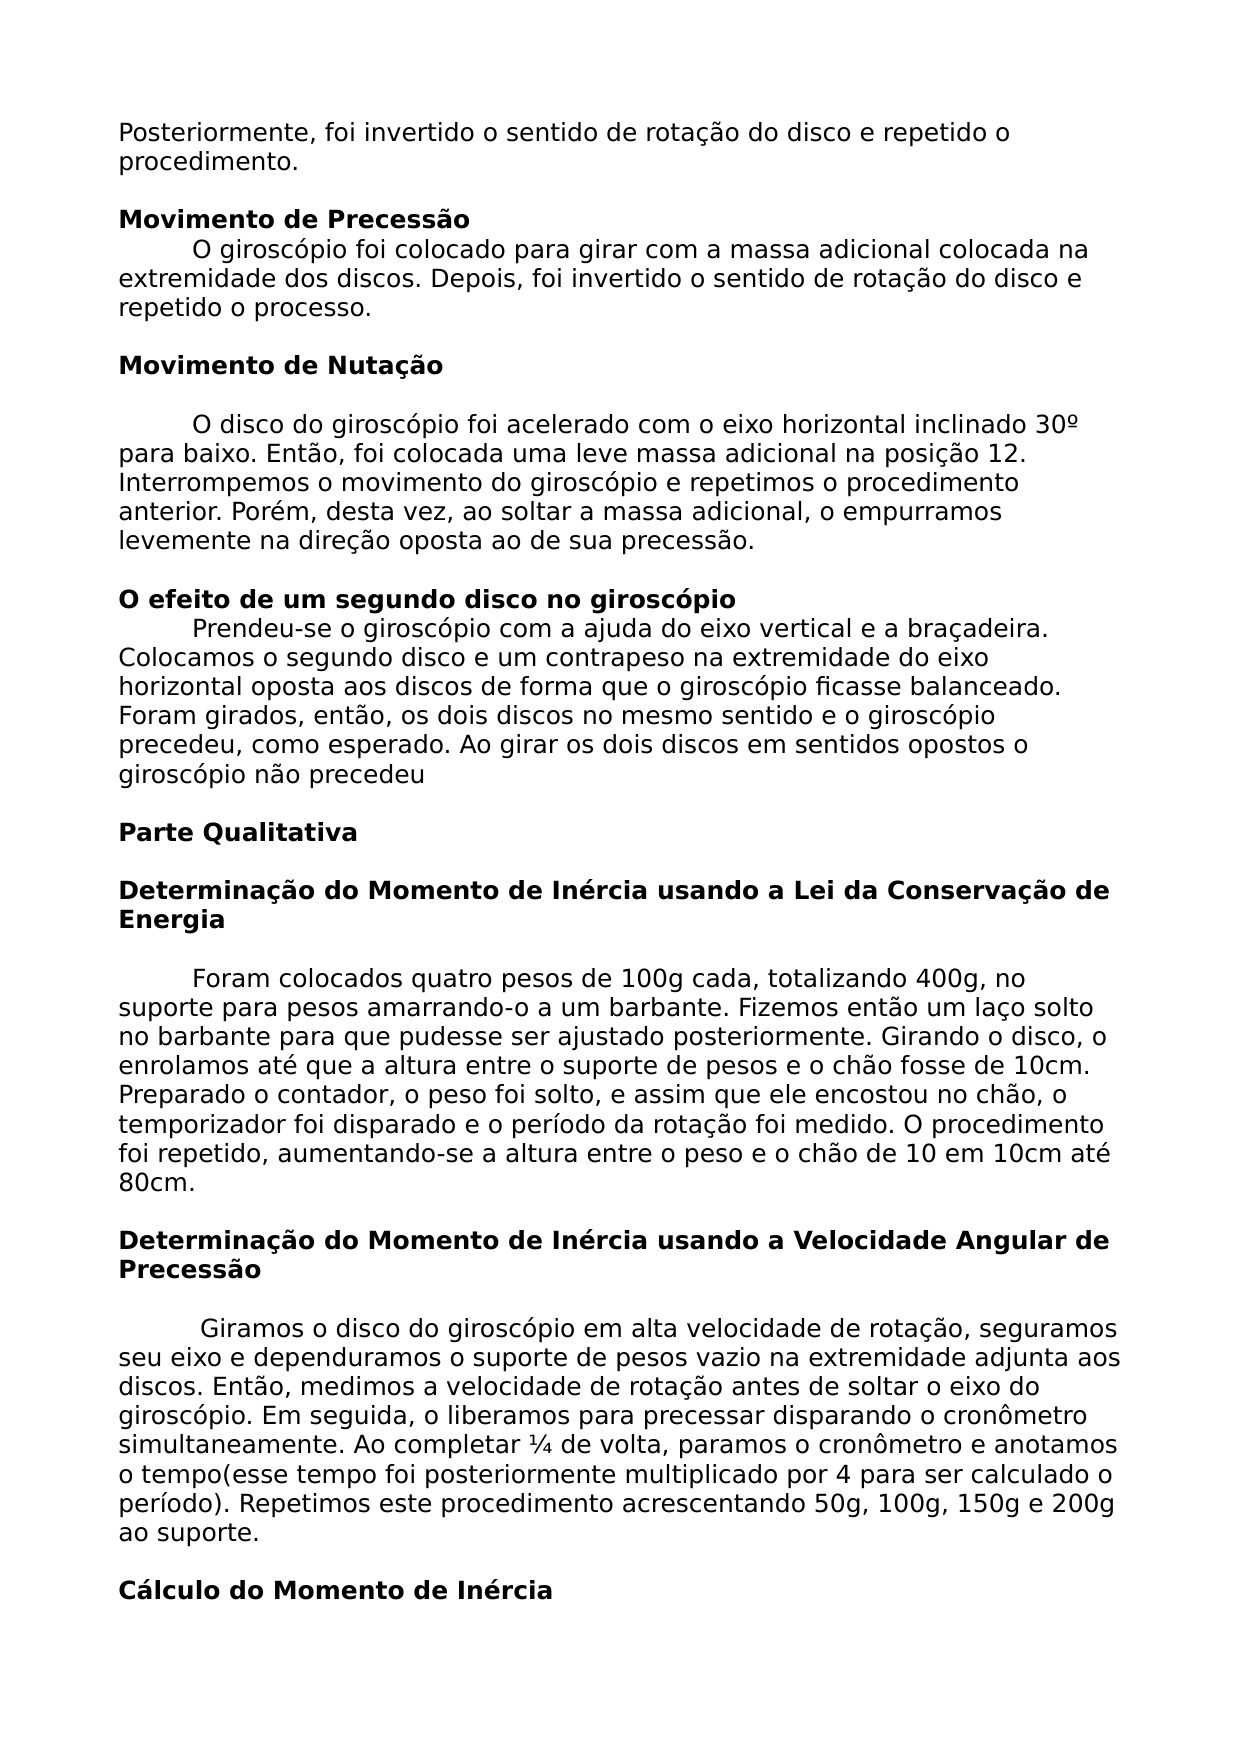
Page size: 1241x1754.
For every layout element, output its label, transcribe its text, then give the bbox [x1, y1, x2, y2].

text Prendeu-se o giroscópio com a ajuda do eixo vertical e a braçadeira. Colocamos o segundo disco e um contrapeso na extremidade do eixo horizontal oposta aos discos de forma que o giroscópio ficasse balanceado. Foram girados, então, os dois discos no mesmo sentido e o giroscópio precedeu, como esperado. Ao girar os dois discos em sentidos opostos o giroscópio não precedeu [118, 614, 1122, 789]
text Movimento de Nutação [118, 351, 1122, 381]
text O efeito de um segundo disco no giroscópio [118, 585, 1122, 614]
text O disco do giroscópio foi acelerado com o eixo horizontal inclinado 30º para baixo. Então, foi colocada uma leve massa adicional na posição 12. Interrompemos o movimento do giroscópio e repetimos o procedimento anterior. Porém, desta vez, ao soltar a massa adicional, o empurramos levemente na direção oposta ao de sua precessão. [118, 410, 1122, 556]
text O giroscópio foi colocado para girar com a massa adicional colocada na extremidade dos discos. Depois, foi invertido o sentido de rotação do disco e repetido o processo. [118, 235, 1122, 322]
text Cálculo do Momento de Inércia [118, 1576, 1122, 1606]
text Determinação do Momento de Inércia usando a Velocidade Angular de Precessão [118, 1226, 1122, 1285]
text Determinação do Momento de Inércia usando a Lei da Conservação de Energia [118, 876, 1122, 935]
text Movimento de Precessão [118, 206, 1122, 235]
text Parte Qualitativa [118, 818, 1122, 847]
text Foram colocados quatro pesos de 100g cada, totalizando 400g, no suporte para pesos amarrando-o a um barbante. Fizemos então um laço solto no barbante para que pudesse ser ajustado posteriormente. Girando o disco, o enrolamos até que a altura entre o suporte de pesos e o chão fosse de 10cm. Preparado o contador, o peso foi solto, e assim que ele encostou no chão, o temporizador foi disparado e o período da rotação foi medido. O procedimento foi repetido, aumentando-se a altura entre o peso e o chão de 10 em 10cm até 80cm. [118, 964, 1122, 1197]
text Posteriormente, foi invertido o sentido de rotação do disco e repetido o procedimento. [118, 118, 1122, 176]
text Giramos o disco do giroscópio em alta velocidade de rotação, seguramos seu eixo e dependuramos o suporte de pesos vazio na extremidade adjunta aos discos. Então, medimos a velocidade de rotação antes de soltar o eixo do giroscópio. Em seguida, o liberamos para precessar disparando o cronômetro simultaneamente. Ao completar ¼ de volta, paramos o cronômetro e anotamos o tempo(esse tempo foi posteriormente multiplicado por 4 para ser calculado o período). Repetimos este procedimento acrescentando 50g, 100g, 150g e 200g ao suporte. [118, 1314, 1122, 1547]
